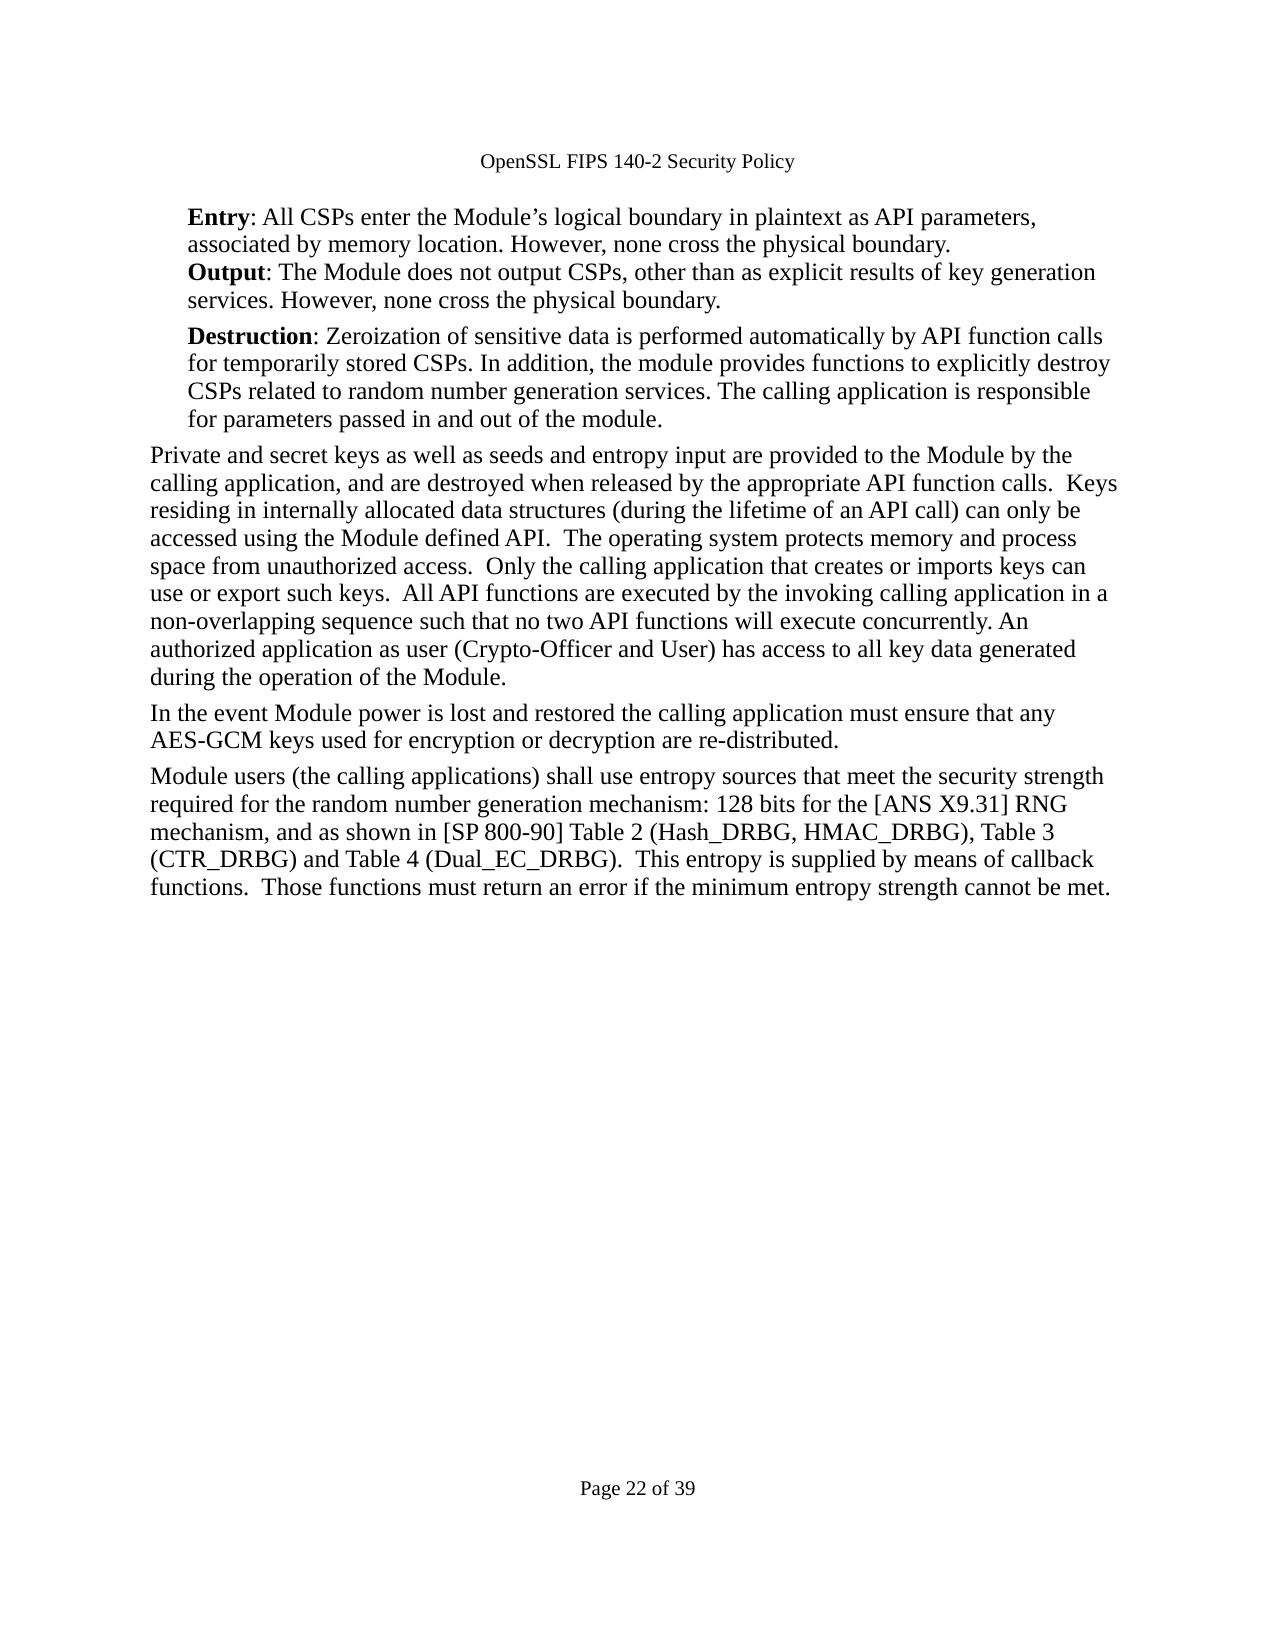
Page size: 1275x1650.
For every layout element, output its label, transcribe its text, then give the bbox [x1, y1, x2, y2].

text In the event Module power is lost and restored the calling application must ensure that any AES‑GCM keys used for encryption or decryption are re-distributed. [150, 699, 1125, 754]
text Private and secret keys as well as seeds and entropy input are provided to the Module by the calling application, and are destroyed when released by the appropriate API function calls. Keys residing in internally allocated data structures (during the lifetime of an API call) can only be accessed using the Module defined API. The operating system protects memory and process space from unauthorized access. Only the calling application that creates or imports keys can use or export such keys. All API functions are executed by the invoking calling application in a non-overlapping sequence such that no two API functions will execute concurrently. An authorized application as user (Crypto-Officer and User) has access to all key data generated during the operation of the Module. [150, 441, 1125, 690]
text Module users (the calling applications) shall use entropy sources that meet the security strength required for the random number generation mechanism: 128 bits for the [ANS X9.31] RNG mechanism, and as shown in [SP 800-90] Table 2 (Hash_DRBG, HMAC_DRBG), Table 3 (CTR_DRBG) and Table 4 (Dual_EC_DRBG). This entropy is supplied by means of callback functions. Those functions must return an error if the minimum entropy strength cannot be met. [150, 762, 1125, 901]
text Entry: All CSPs enter the Module’s logical boundary in plaintext as API parameters, associated by memory location. However, none cross the physical boundary. [187, 203, 1125, 258]
text Destruction: Zeroization of sensitive data is performed automatically by API function calls for temporarily stored CSPs. In addition, the module provides functions to explicitly destroy CSPs related to random number generation services. The calling application is responsible for parameters passed in and out of the module. [187, 322, 1125, 433]
text Output: The Module does not output CSPs, other than as explicit results of key generation services. However, none cross the physical boundary. [187, 258, 1125, 313]
